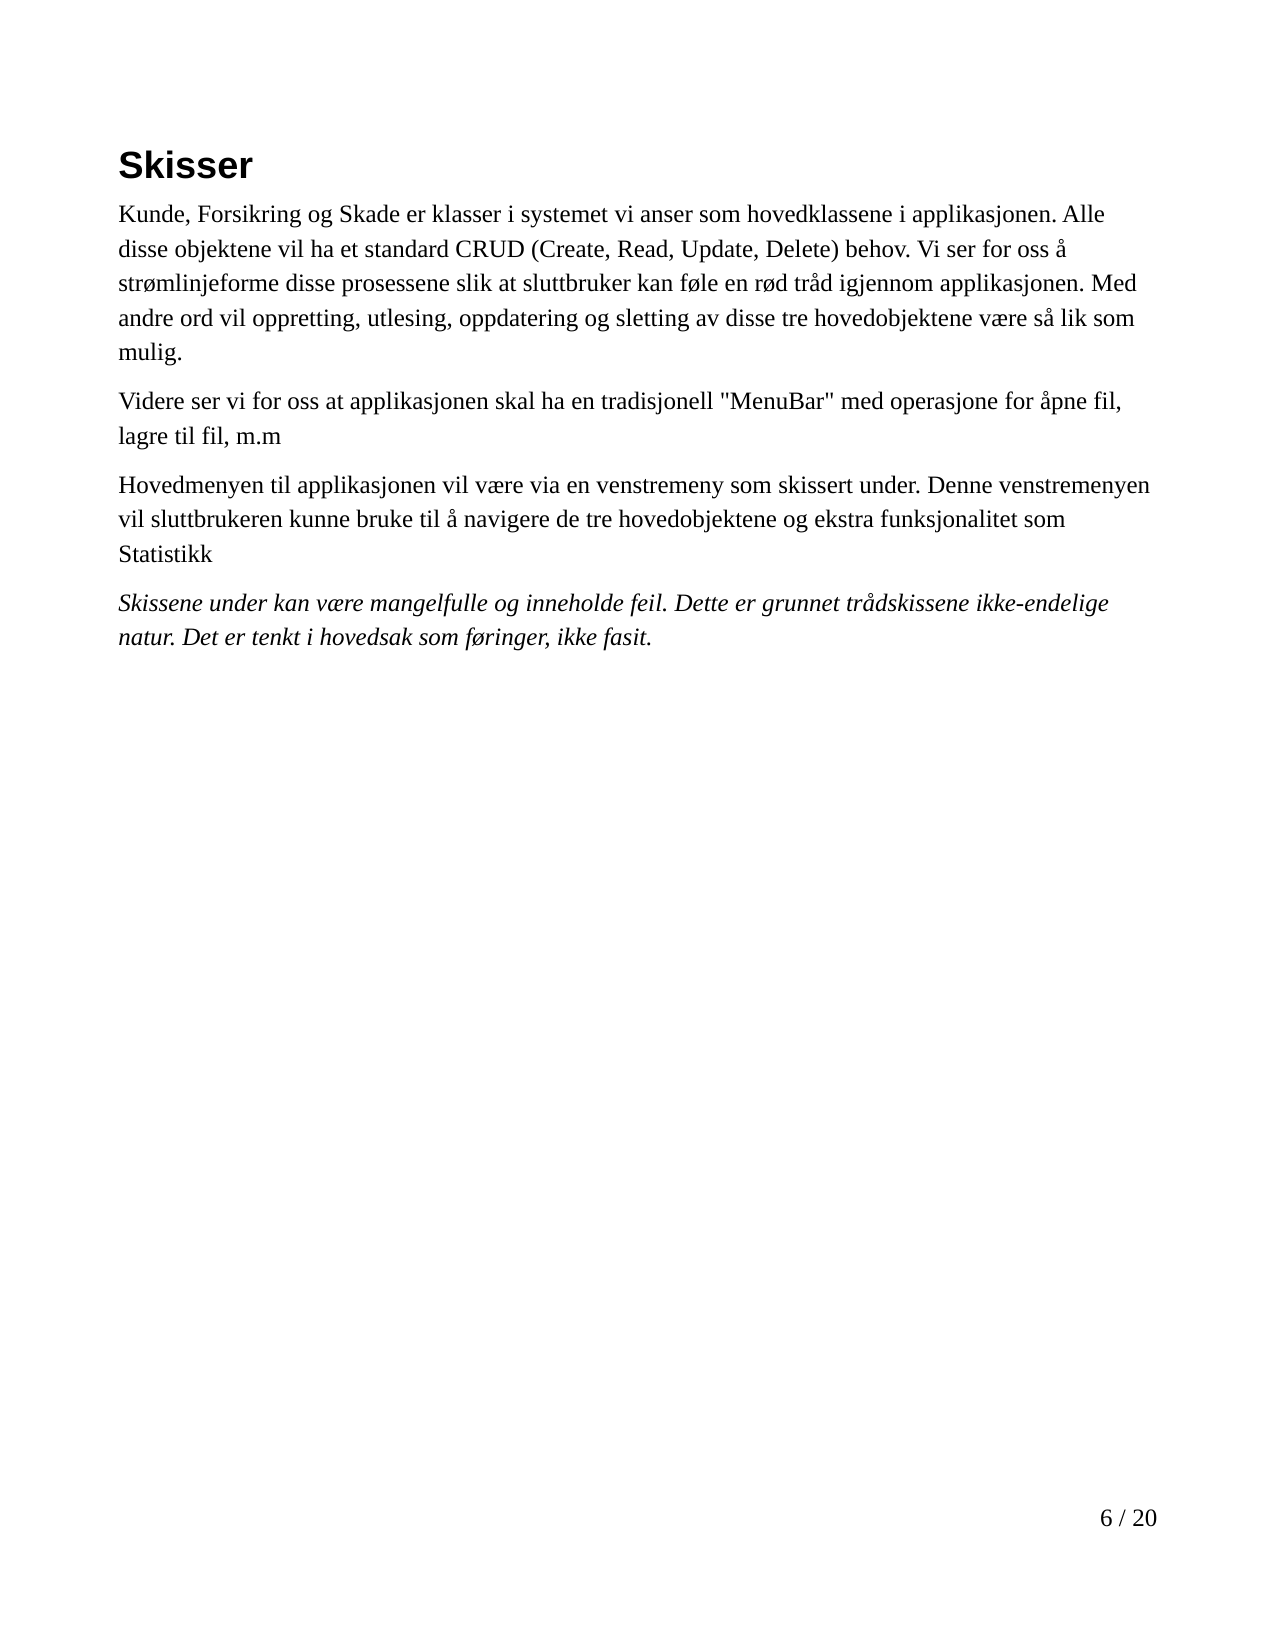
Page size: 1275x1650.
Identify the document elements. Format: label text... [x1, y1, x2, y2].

subtitle Skisser [118, 143, 1157, 187]
text Hovedmenyen til applikasjonen vil være via en venstremeny som skissert under. Denne venstremenyen vil sluttbrukeren kunne bruke til å navigere de tre hovedobjektene og ekstra funksjonalitet som Statistikk [118, 470, 1157, 567]
text Kunde, Forsikring og Skade er klasser i systemet vi anser som hovedklassene i applikasjonen. Alle disse objektene vil ha et standard CRUD (Create, Read, Update, Delete) behov. Vi ser for oss å strømlinjeforme disse prosessene slik at sluttbruker kan føle en rød tråd igjennom applikasjonen. Med andre ord vil oppretting, utlesing, oppdatering og sletting av disse tre hovedobjektene være så lik som mulig. [118, 199, 1157, 366]
text Videre ser vi for oss at applikasjonen skal ha en tradisjonell "MenuBar" med operasjone for åpne fil, lagre til fil, m.m [118, 386, 1157, 449]
text Skissene under kan være mangelfulle og inneholde feil. Dette er grunnet trådskissene ikke-endelige natur. Det er tenkt i hovedsak som føringer, ikke fasit. [118, 588, 1157, 651]
